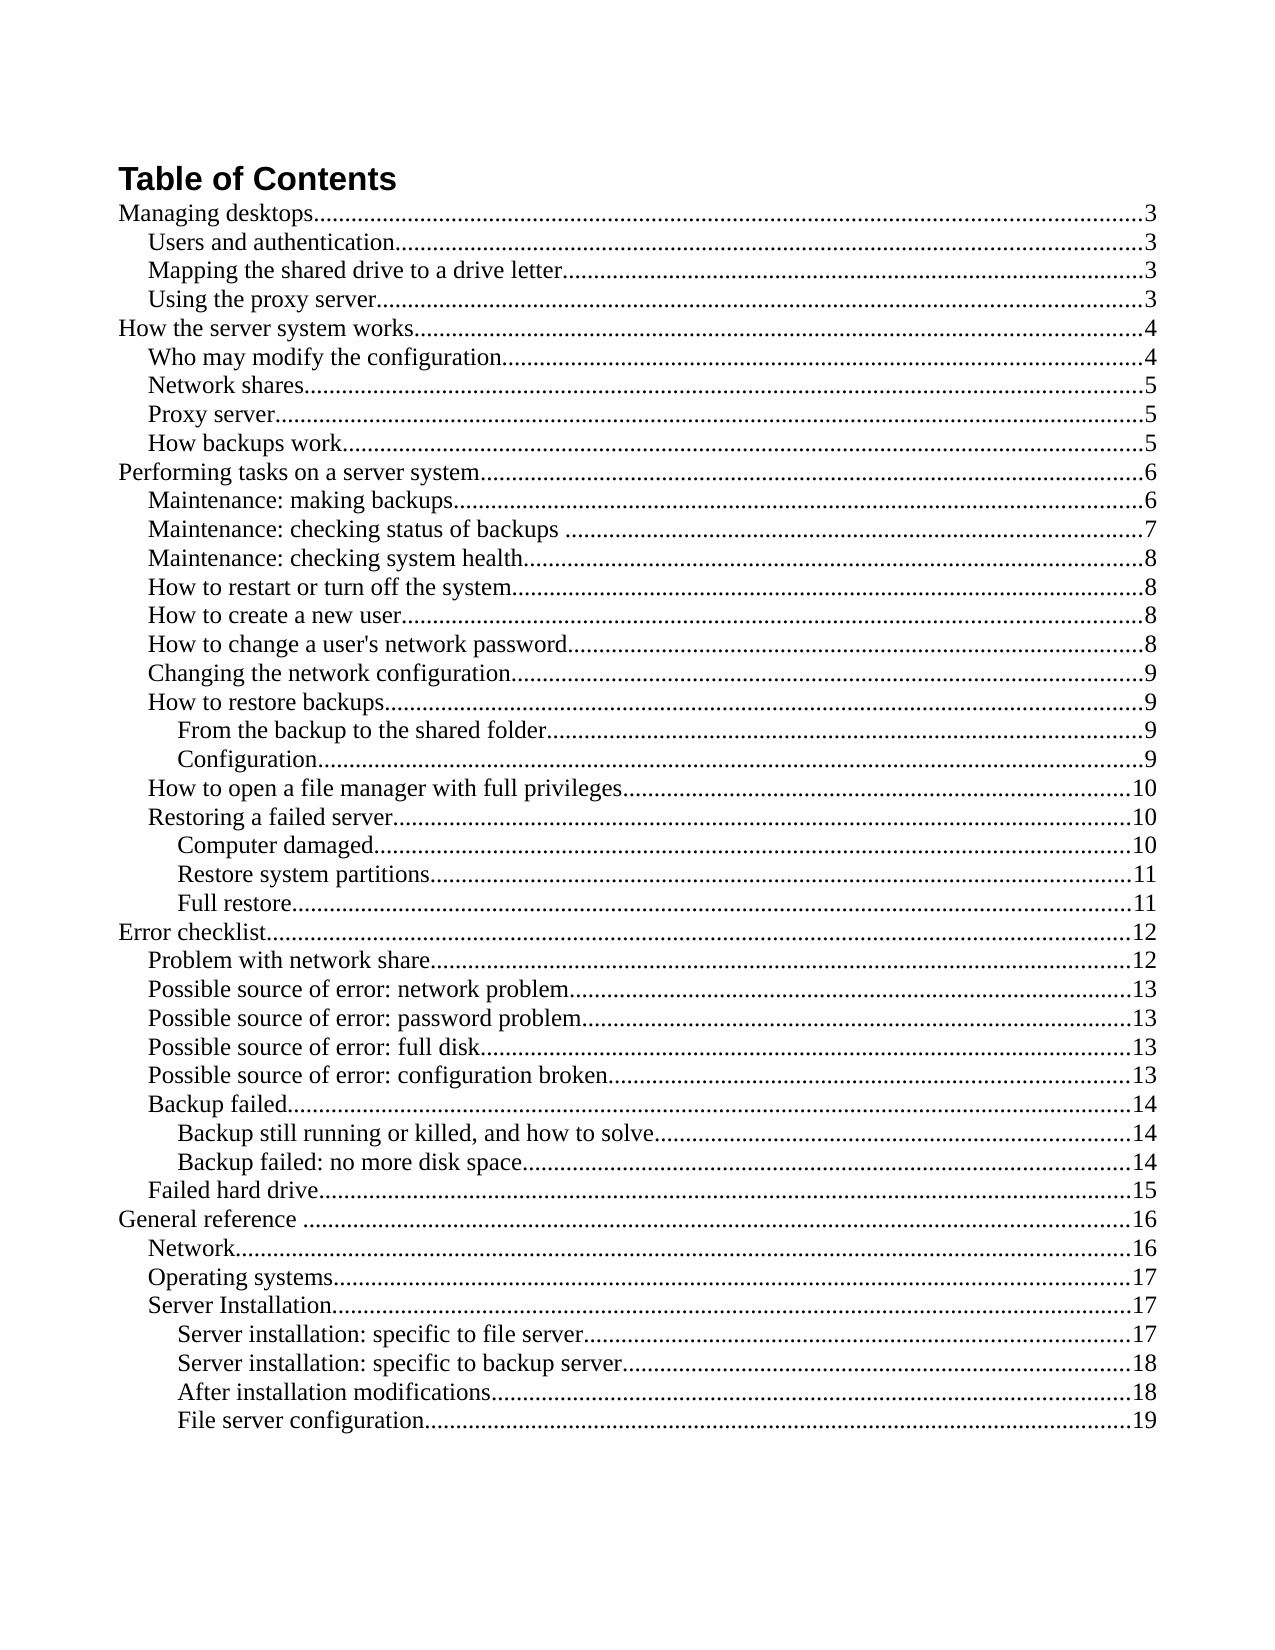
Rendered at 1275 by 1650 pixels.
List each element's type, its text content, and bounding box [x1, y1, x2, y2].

text Possible source of error: password problem 13 [148, 1003, 1157, 1032]
text Computer damaged 10 [177, 830, 1157, 859]
text Backup failed 14 [148, 1089, 1157, 1118]
text Backup still running or killed, and how to solve 14 [177, 1118, 1157, 1147]
text Maintenance: checking status of backups 7 [148, 514, 1157, 543]
text File server configuration 19 [177, 1405, 1157, 1434]
text Managing desktops 3 [118, 198, 1157, 227]
text Possible source of error: network problem 13 [148, 974, 1157, 1003]
text Network 16 [148, 1233, 1157, 1262]
text After installation modifications 18 [177, 1377, 1157, 1405]
text Maintenance: checking system health 8 [148, 543, 1157, 572]
text How to create a new user 8 [148, 600, 1157, 629]
text Possible source of error: full disk 13 [148, 1032, 1157, 1060]
subtitle Table of Contents [118, 159, 1157, 198]
text Network shares 5 [148, 370, 1157, 399]
text How to change a user's network password 8 [148, 629, 1157, 658]
text Possible source of error: configuration broken 13 [148, 1060, 1157, 1089]
text Backup failed: no more disk space 14 [177, 1147, 1157, 1175]
text Users and authentication 3 [148, 227, 1157, 255]
text How the server system works 4 [118, 313, 1157, 342]
text How to restart or turn off the system 8 [148, 572, 1157, 600]
text Server installation: specific to file server 17 [177, 1319, 1157, 1348]
text Full restore 11 [177, 888, 1157, 917]
text Proxy server 5 [148, 399, 1157, 428]
text Error checklist 12 [118, 917, 1157, 945]
text Failed hard drive 15 [148, 1175, 1157, 1204]
text How to open a file manager with full privileges 10 [148, 773, 1157, 802]
text Problem with network share 12 [148, 945, 1157, 974]
text Mapping the shared drive to a drive letter 3 [148, 255, 1157, 284]
text Restore system partitions 11 [177, 859, 1157, 888]
text How backups work 5 [148, 428, 1157, 457]
text General reference 16 [118, 1204, 1157, 1233]
text How to restore backups 9 [148, 687, 1157, 715]
text Who may modify the configuration 4 [148, 342, 1157, 370]
text Changing the network configuration 9 [148, 658, 1157, 687]
text Operating systems 17 [148, 1262, 1157, 1290]
text Restoring a failed server 10 [148, 802, 1157, 830]
text Using the proxy server 3 [148, 284, 1157, 313]
text Performing tasks on a server system 6 [118, 457, 1157, 485]
text Configuration 9 [177, 744, 1157, 773]
text Maintenance: making backups 6 [148, 485, 1157, 514]
text From the backup to the shared folder 9 [177, 715, 1157, 744]
text Server Installation 17 [148, 1290, 1157, 1319]
text Server installation: specific to backup server 18 [177, 1348, 1157, 1377]
